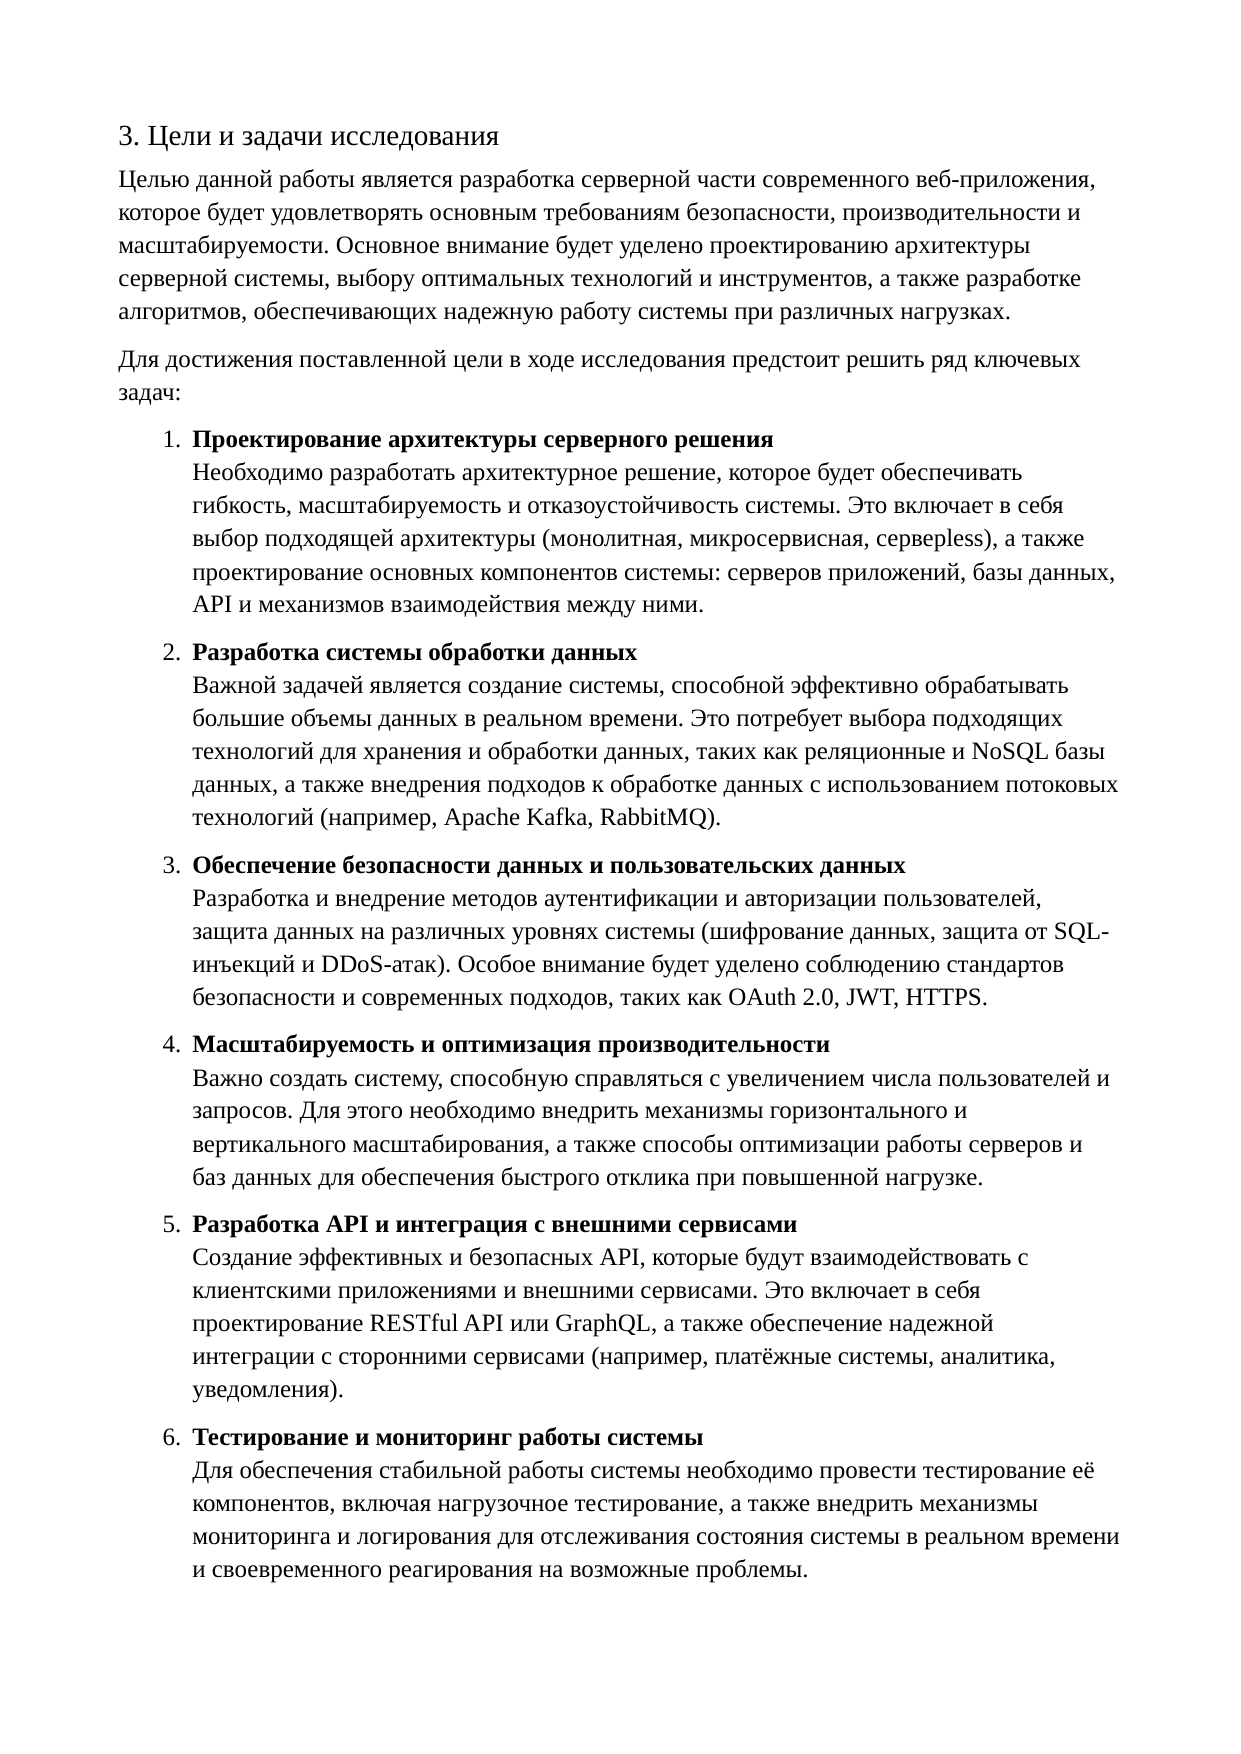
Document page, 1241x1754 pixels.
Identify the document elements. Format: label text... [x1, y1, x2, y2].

list Тестирование и мониторинг работы системы Для обеспечения стабильной работы системы необходимо провести тестирование её компонентов, включая нагрузочное тестирование, а также внедрить механизмы мониторинга и логирования для отслеживания состояния системы в реальном времени и своевременного реагирования на возможные проблемы. [162, 1422, 1122, 1583]
list Разработка системы обработки данных Важной задачей является создание системы, способной эффективно обрабатывать большие объемы данных в реальном времени. Это потребует выбора подходящих технологий для хранения и обработки данных, таких как реляционные и NoSQL базы данных, а также внедрения подходов к обработке данных с использованием потоковых технологий (например, Apache Kafka, RabbitMQ). [162, 637, 1122, 831]
list Масштабируемость и оптимизация производительности Важно создать систему, способную справляться с увеличением числа пользователей и запросов. Для этого необходимо внедрить механизмы горизонтального и вертикального масштабирования, а также способы оптимизации работы серверов и баз данных для обеспечения быстрого отклика при повышенной нагрузке. [162, 1029, 1122, 1190]
list Обеспечение безопасности данных и пользовательских данных Разработка и внедрение методов аутентификации и авторизации пользователей, защита данных на различных уровнях системы (шифрование данных, защита от SQL-инъекций и DDoS-атак). Особое внимание будет уделено соблюдению стандартов безопасности и современных подходов, таких как OAuth 2.0, JWT, HTTPS. [162, 850, 1122, 1011]
list Проектирование архитектуры серверного решения Необходимо разработать архитектурное решение, которое будет обеспечивать гибкость, масштабируемость и отказоустойчивость системы. Это включает в себя выбор подходящей архитектуры (монолитная, микросервисная, серверless), а также проектирование основных компонентов системы: серверов приложений, базы данных, API и механизмов взаимодействия между ними. [162, 424, 1122, 618]
list Разработка API и интеграция с внешними сервисами Создание эффективных и безопасных API, которые будут взаимодействовать с клиентскими приложениями и внешними сервисами. Это включает в себя проектирование RESTful API или GraphQL, а также обеспечение надежной интеграции с сторонними сервисами (например, платёжные системы, аналитика, уведомления). [162, 1209, 1122, 1403]
subtitle 3. Цели и задачи исследования [118, 118, 1122, 152]
text Целью данной работы является разработка серверной части современного веб-приложения, которое будет удовлетворять основным требованиям безопасности, производительности и масштабируемости. Основное внимание будет уделено проектированию архитектуры серверной системы, выбору оптимальных технологий и инструментов, а также разработке алгоритмов, обеспечивающих надежную работу системы при различных нагрузках. [118, 164, 1122, 325]
text Для достижения поставленной цели в ходе исследования предстоит решить ряд ключевых задач: [118, 344, 1122, 406]
